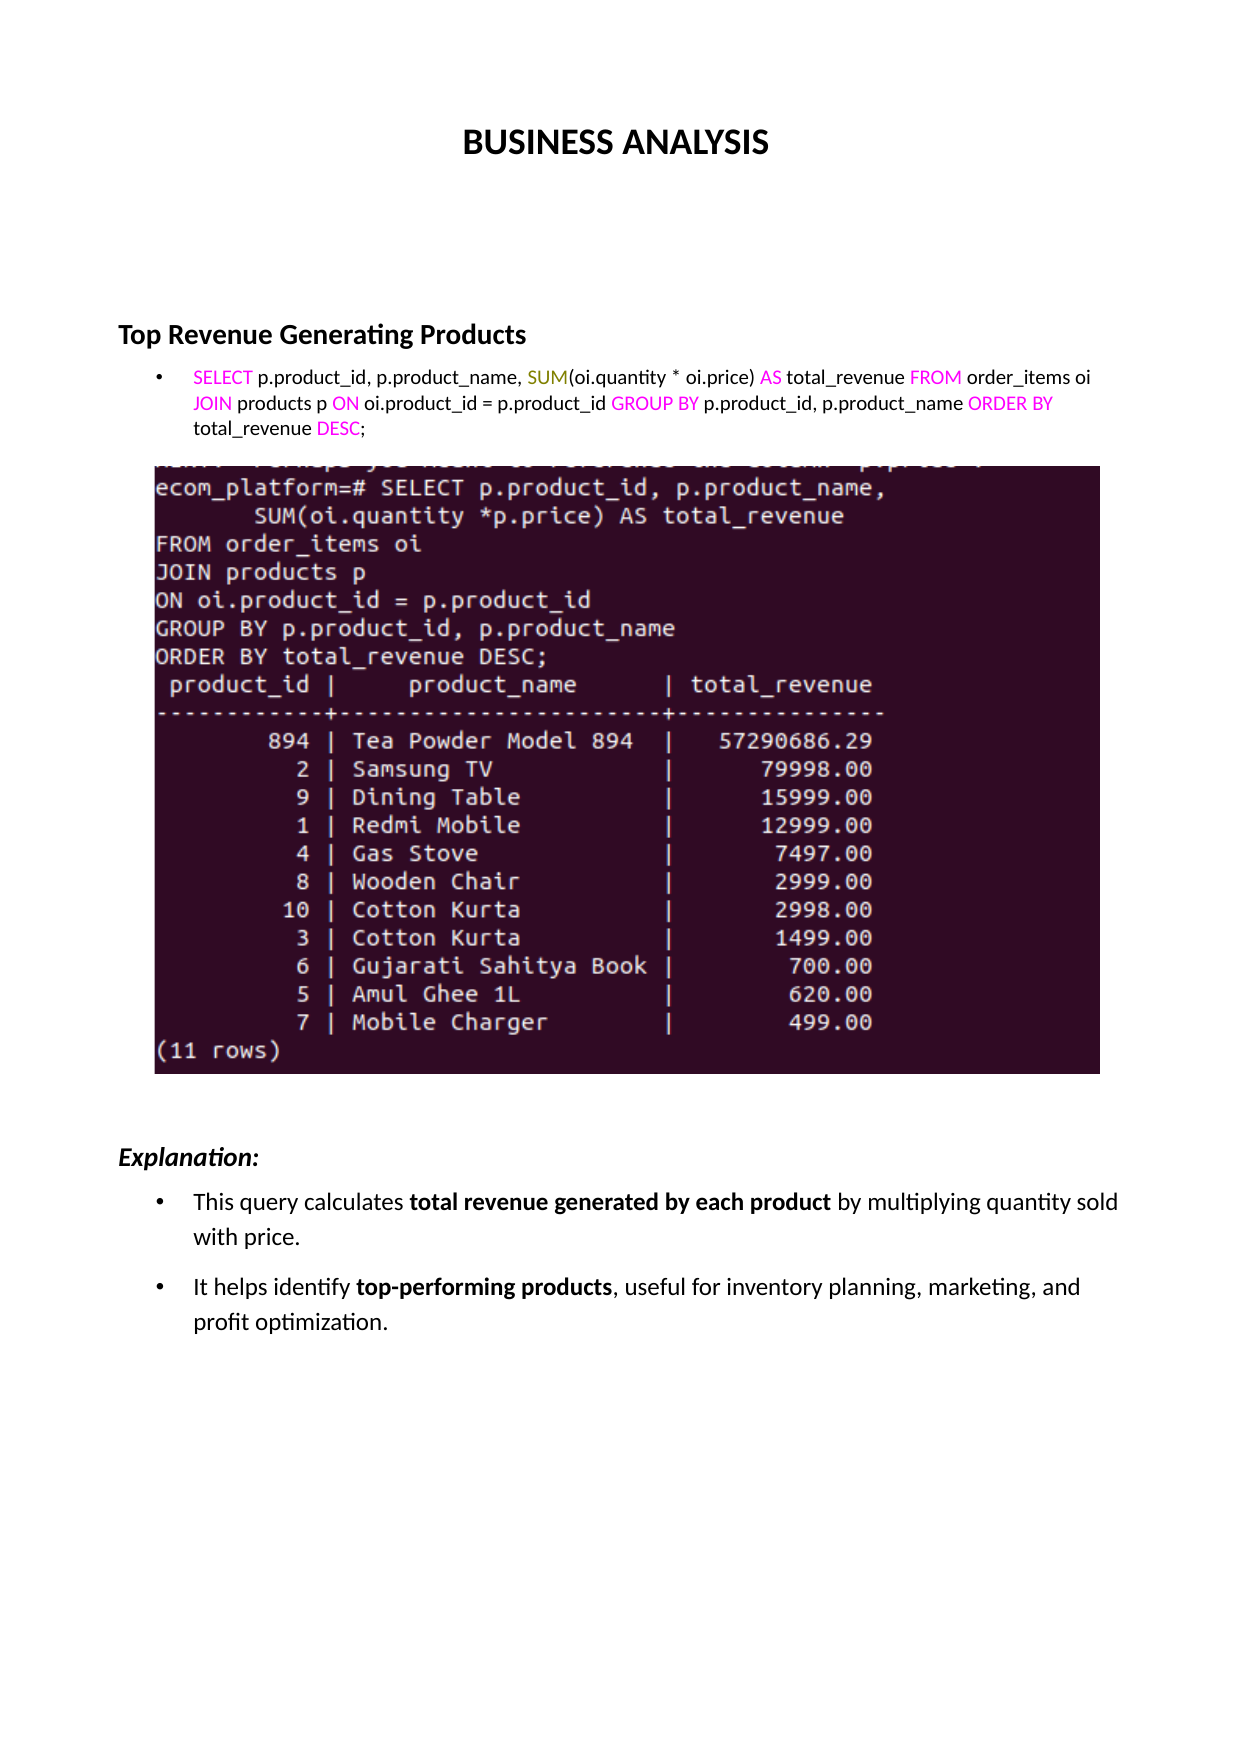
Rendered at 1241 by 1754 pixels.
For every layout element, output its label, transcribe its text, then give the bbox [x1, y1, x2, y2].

subtitle Top Revenue Generating Products [118, 316, 1122, 352]
picture [154, 466, 1100, 1074]
list This query calculates total revenue generated by each product by multiplying quantity sold with price. [156, 1186, 1122, 1252]
subtitle BUSINESS ANALYSIS [118, 118, 1122, 164]
list SELECT p.product_id, p.product_name, SUM(oi.quantity * oi.price) AS total_revenue FROM order_items oi JOIN products p ON oi.product_id = p.product_id GROUP BY p.product_id, p.product_name ORDER BY total_revenue DESC; [156, 364, 1122, 441]
subtitle Explanation: [118, 1141, 1122, 1174]
list It helps identify top-performing products, useful for inventory planning, marketing, and profit optimization. [156, 1271, 1122, 1336]
